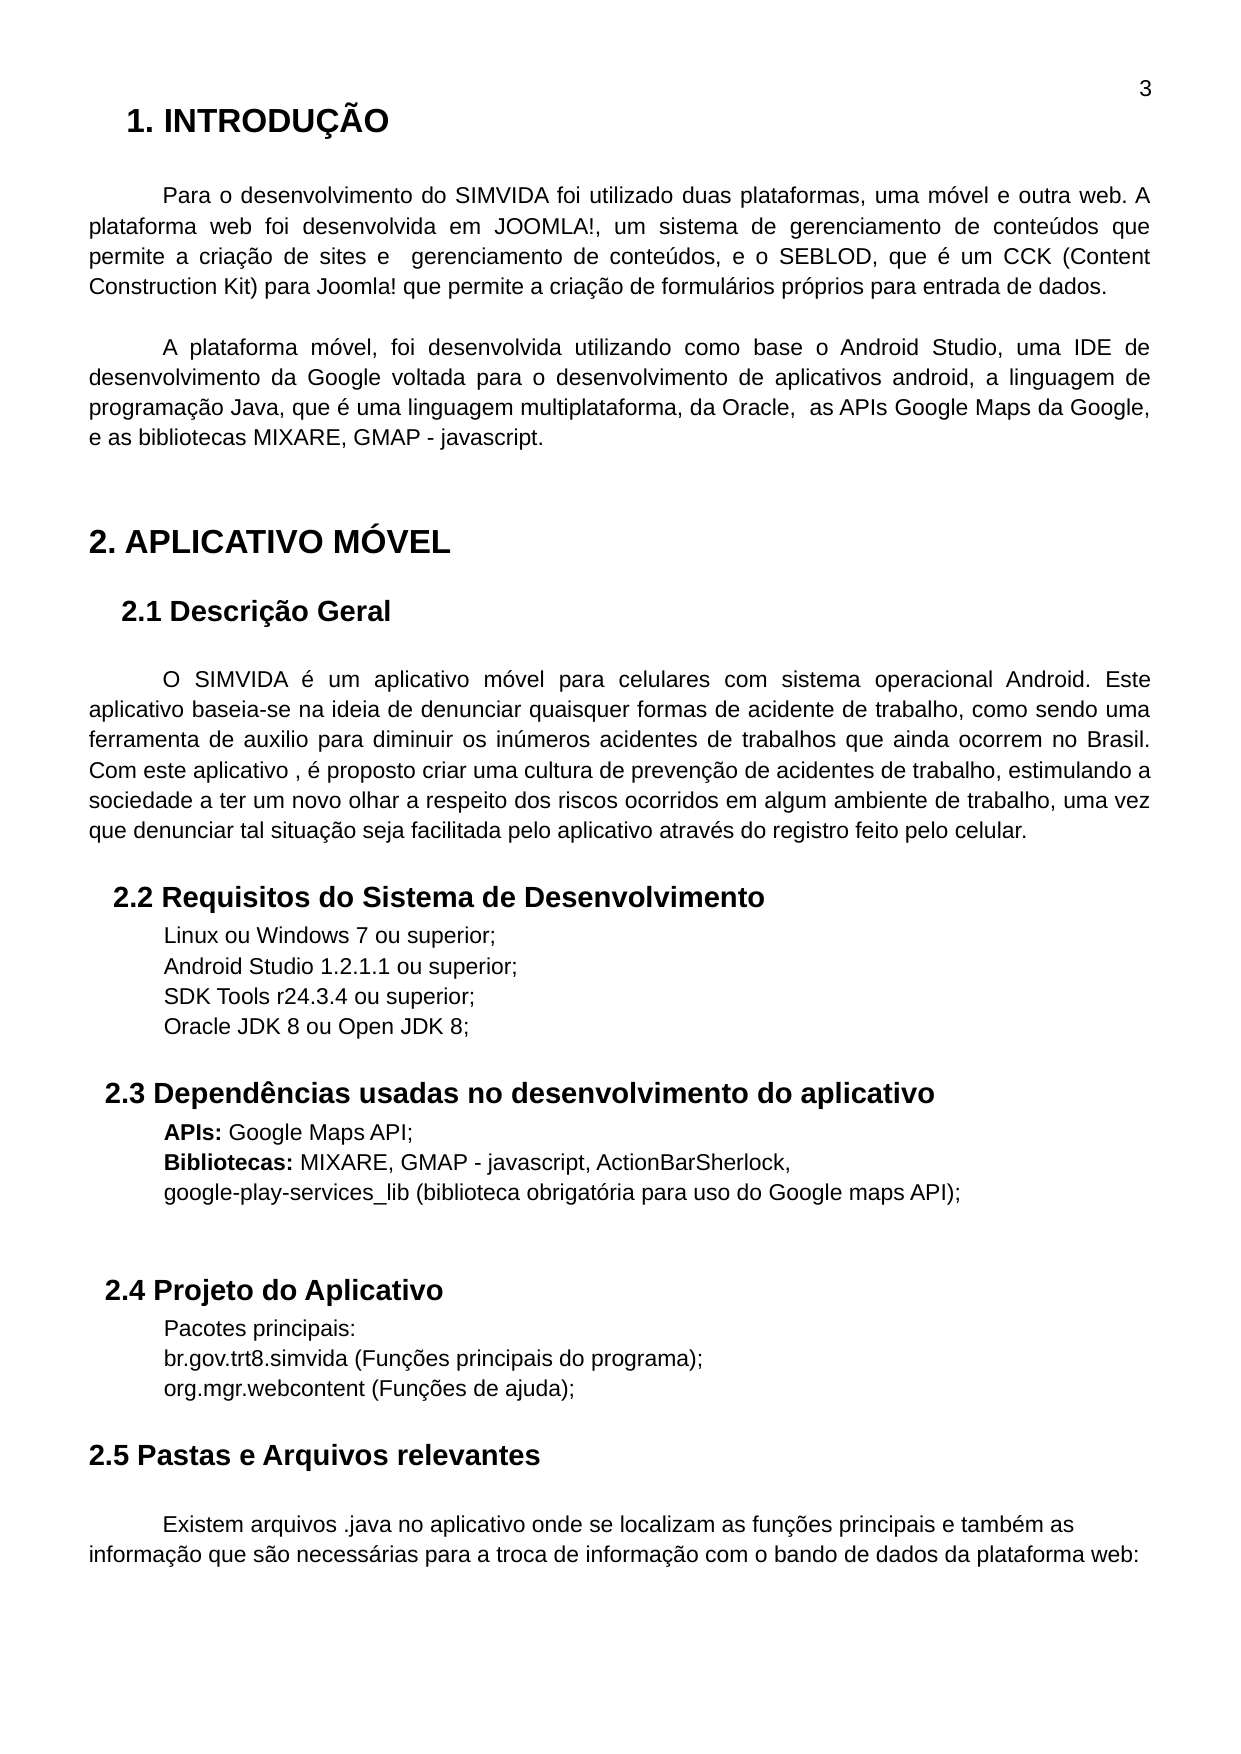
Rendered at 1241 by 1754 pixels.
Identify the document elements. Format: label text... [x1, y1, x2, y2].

subtitle 2.5 Pastas e Arquivos relevantes [88, 1438, 1152, 1472]
text A plataforma móvel, foi desenvolvida utilizando como base o Android Studio, uma IDE de desenvolvimento da Google voltada para o desenvolvimento de aplicativos android, a linguagem de programação Java, que é uma linguagem multiplataforma, da Oracle, as APIs Google Maps da Google, e as bibliotecas MIXARE, GMAP - javascript. [88, 333, 1152, 451]
text SDK Tools r24.3.4 ou superior; [88, 983, 1152, 1009]
text br.gov.trt8.simvida (Funções principais do programa); [88, 1345, 1152, 1371]
text O SIMVIDA é um aplicativo móvel para celulares com sistema operacional Android. Este aplicativo baseia-se na ideia de denunciar quaisquer formas de acidente de trabalho, como sendo uma ferramenta de auxilio para diminuir os inúmeros acidentes de trabalhos que ainda ocorrem no Brasil. Com este aplicativo , é proposto criar uma cultura de prevenção de acidentes de trabalho, estimulando a sociedade a ter um novo olhar a respeito dos riscos ocorridos em algum ambiente de trabalho, uma vez que denunciar tal situação seja facilitada pelo aplicativo através do registro feito pelo celular. [88, 666, 1152, 843]
subtitle INTRODUÇÃO [126, 101, 1152, 140]
text APIs: Google Maps API; [88, 1118, 1152, 1145]
subtitle 2.1 Descrição Geral [88, 594, 1152, 627]
text google-play-services_lib (biblioteca obrigatória para uso do Google maps API); [88, 1179, 1152, 1205]
subtitle 2.2 Requisitos do Sistema de Desenvolvimento [88, 881, 1152, 914]
text Oracle JDK 8 ou Open JDK 8; [88, 1013, 1152, 1039]
text Existem arquivos .java no aplicativo onde se localizam as funções principais e também as informação que são necessárias para a troca de informação com o bando de dados da plataforma web: [88, 1511, 1152, 1567]
subtitle 2.4 Projeto do Aplicativo [88, 1273, 1152, 1306]
text Para o desenvolvimento do SIMVIDA foi utilizado duas plataformas, uma móvel e outra web. A plataforma web foi desenvolvida em JOOMLA!, um sistema de gerenciamento de conteúdos que permite a criação de sites e gerenciamento de conteúdos, e o SEBLOD, que é um CCK (Content Construction Kit) para Joomla! que permite a criação de formulários próprios para entrada de dados. [88, 182, 1152, 299]
text Pacotes principais: [88, 1314, 1152, 1341]
subtitle 2. APLICATIVO MÓVEL [88, 522, 1152, 561]
text org.mgr.webcontent (Funções de ajuda); [88, 1375, 1152, 1401]
text Android Studio 1.2.1.1 ou superior; [88, 953, 1152, 979]
text Bibliotecas: MIXARE, GMAP - javascript, ActionBarSherlock, [88, 1149, 1152, 1175]
subtitle 2.3 Dependências usadas no desenvolvimento do aplicativo [88, 1077, 1152, 1110]
text Linux ou Windows 7 ou superior; [88, 922, 1152, 949]
